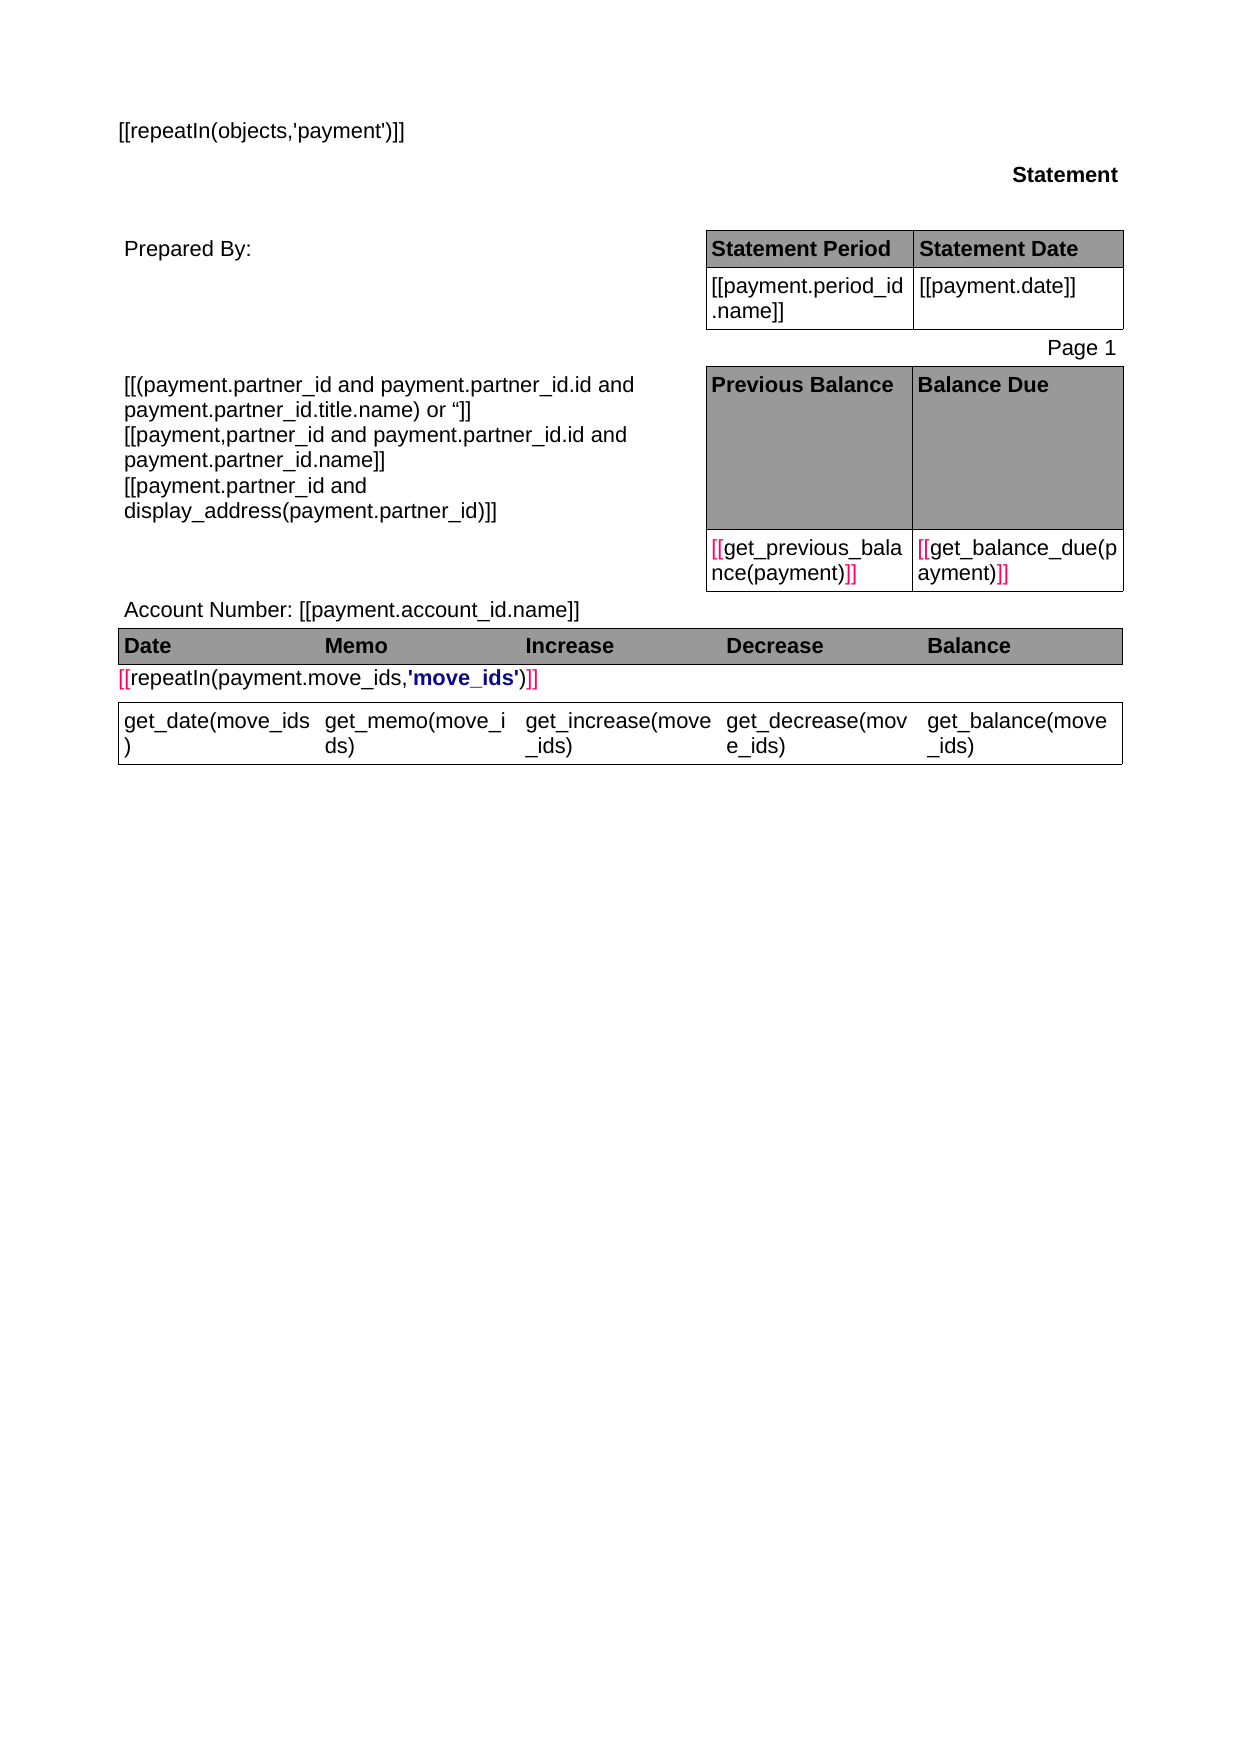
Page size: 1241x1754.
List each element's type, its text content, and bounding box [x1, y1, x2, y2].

table_header [[get_previous_balance(payment)]] [707, 530, 912, 591]
table_header Prepared By: [118, 230, 706, 267]
table_header get_memo(move_ids) [319, 703, 520, 764]
table_header Statement Date [914, 231, 1123, 267]
table_header [[(payment.partner_id and payment.partner_id.id and payment.partner_id.title.name) or “]] [[payment,partner_id and payment.partner_id.id and payment.partner_id.name]] [[payment.partner_id and display_address(payment.partner_id)]] [118, 366, 706, 529]
table_header Statement [117, 156, 1123, 192]
table_header Balance [921, 629, 1122, 664]
table_header get_decrease(move_ids) [720, 703, 921, 764]
table_header get_date(move_ids) [119, 703, 319, 764]
table_header Decrease [720, 629, 921, 664]
table_header [118, 529, 706, 591]
table_header Previous Balance [707, 367, 912, 529]
table_header Account Number: [[payment.account_id.name]] [118, 591, 1122, 627]
text [[repeatIn(objects,'payment')]] [118, 118, 1122, 143]
table_header Page 1 [118, 329, 1122, 366]
table_header [118, 267, 706, 329]
table_header Statement Period [707, 231, 913, 267]
table_header Increase [520, 629, 720, 664]
table_header Memo [319, 629, 520, 664]
table_header [[get_balance_due(payment)]] [913, 530, 1123, 591]
table_header get_balance(move_ids) [921, 703, 1122, 764]
table_header get_increase(move_ids) [520, 703, 720, 764]
table_header Balance Due [913, 367, 1123, 529]
text [[repeatIn(payment.move_ids,'move_ids')]] [118, 665, 1122, 689]
table_header [[payment.period_id.name]] [707, 268, 913, 329]
table_header Date [119, 629, 319, 664]
table_header [[payment.date]] [914, 268, 1123, 329]
